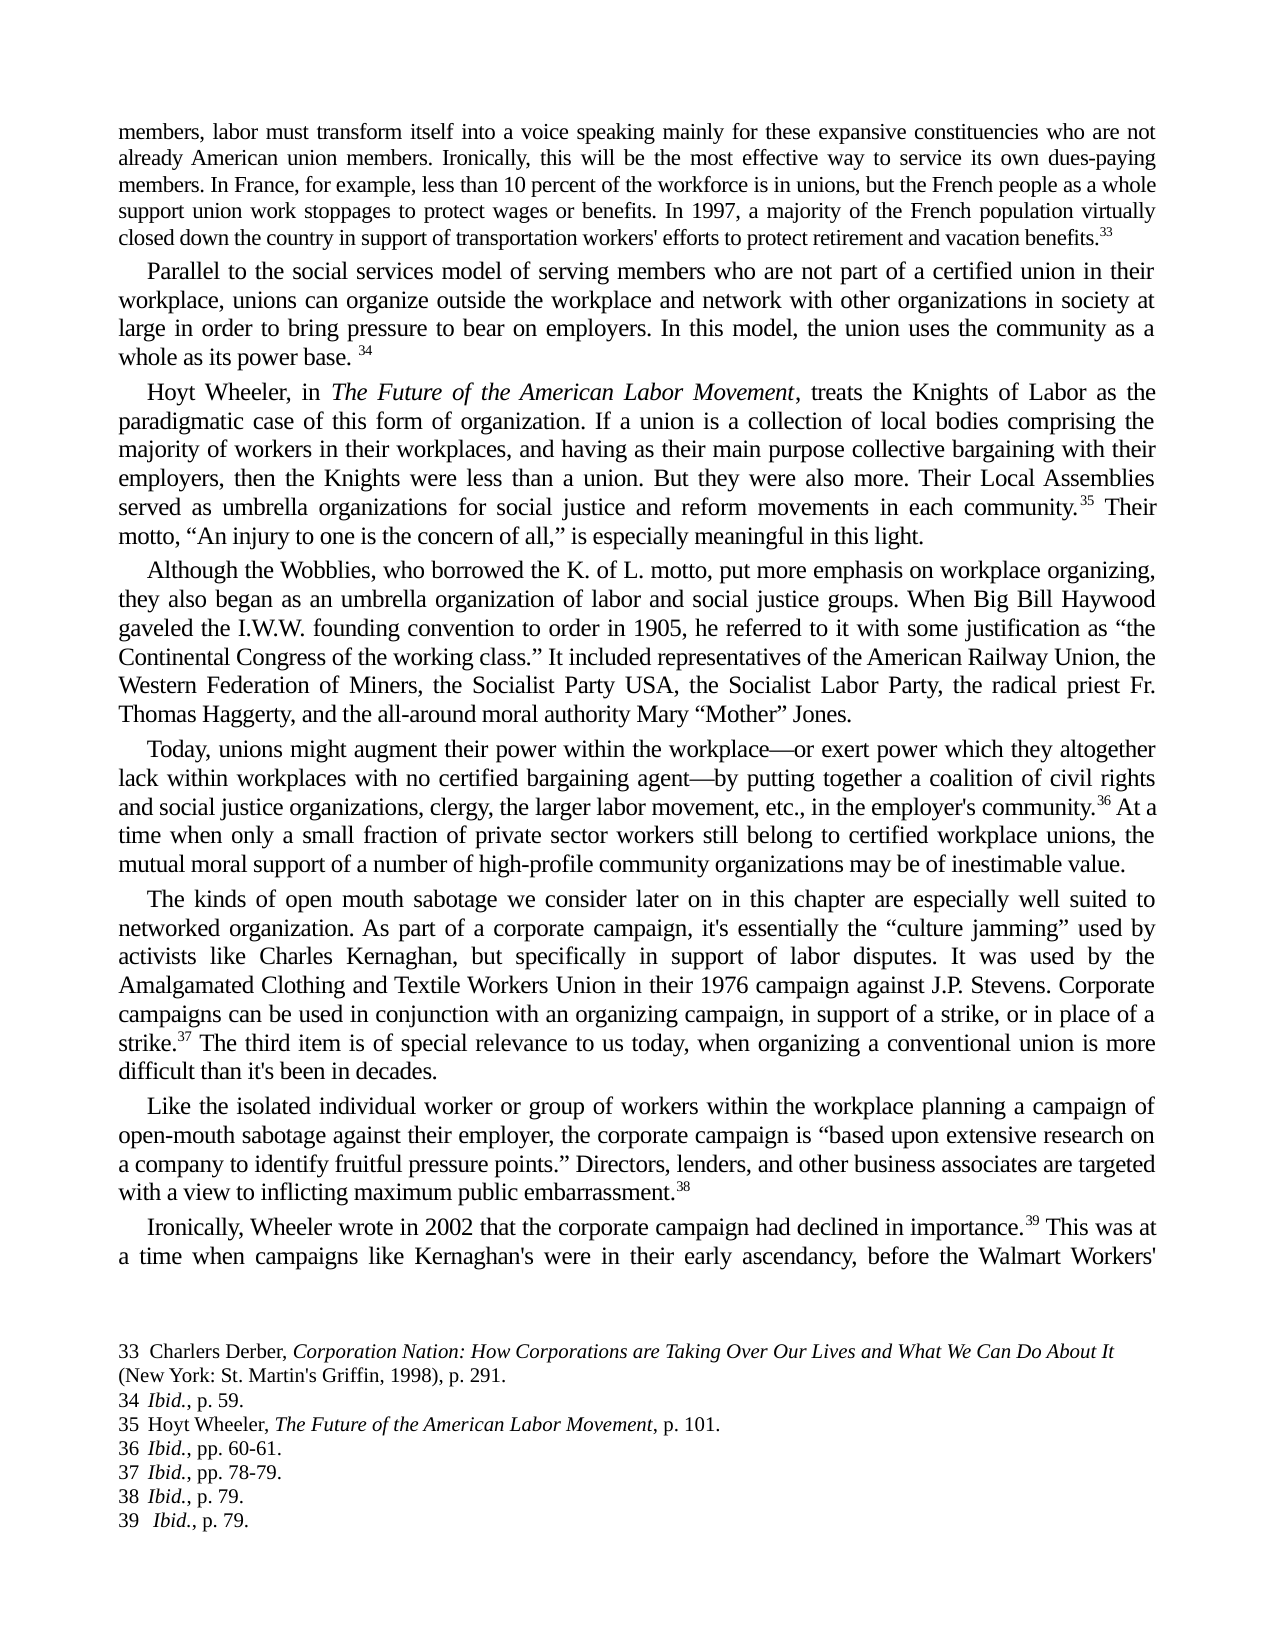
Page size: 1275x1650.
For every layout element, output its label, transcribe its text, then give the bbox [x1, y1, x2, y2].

text Ironically, Wheeler wrote in 2002 that the corporate campaign had declined in importance. This was at a time when campaigns like Kernaghan's were in their early ascendancy, before the Walmart Workers' [118, 1212, 1157, 1270]
text Parallel to the social services model of serving members who are not part of a certified union in their workplace, unions can organize outside the workplace and network with other organizations in society at large in order to bring pressure to bear on employers. In this model, the union uses the community as a whole as its power base. [118, 256, 1157, 371]
text Today, unions might augment their power within the workplace—or exert power which they altogether lack within workplaces with no certified bargaining agent—by putting together a coalition of civil rights and social justice organizations, clergy, the larger labor movement, etc., in the employer's community. At a time when only a small fraction of private sector workers still belong to certified workplace unions, the mutual moral support of a number of high-profile community organizations may be of inestimable value. [118, 734, 1157, 878]
text Charlers Derber, Corporation Nation: How Corporations are Taking Over Our Lives and What We Can Do About It (New York: St. Martin's Griffin, 1998), p. 291. [118, 1339, 1157, 1387]
text Ibid., p. 59. [118, 1387, 1157, 1412]
text The kinds of open mouth sabotage we consider later on in this chapter are especially well suited to networked organization. As part of a corporate campaign, it's essentially the “culture jamming” used by activists like Charles Kernaghan, but specifically in support of labor disputes. It was used by the Amalgamated Clothing and Textile Workers Union in their 1976 campaign against J.P. Stevens. Corporate campaigns can be used in conjunction with an organizing campaign, in support of a strike, or in place of a strike. The third item is of special relevance to us today, when organizing a conventional union is more difficult than it's been in decades. [118, 884, 1157, 1085]
text Like the isolated individual worker or group of workers within the workplace planning a campaign of open-mouth sabotage against their employer, the corporate campaign is “based upon extensive research on a company to identify fruitful pressure points.” Directors, lenders, and other business associates are targeted with a view to inflicting maximum public embarrassment. [118, 1091, 1157, 1206]
text Ibid., pp. 78-79. [118, 1460, 1157, 1484]
text Hoyt Wheeler, in The Future of the American Labor Movement, treats the Knights of Labor as the paradigmatic case of this form of organization. If a union is a collection of local bodies comprising the majority of workers in their workplaces, and having as their main purpose collective bargaining with their employers, then the Knights were less than a union. But they were also more. Their Local Assemblies served as umbrella organizations for social justice and reform movements in each community. Their motto, “An injury to one is the concern of all,” is especially meaningful in this light. [118, 377, 1157, 549]
text members, labor must transform itself into a voice speaking mainly for these expansive constituencies who are not already American union members. Ironically, this will be the most effective way to service its own dues-paying members. In France, for example, less than 10 percent of the workforce is in unions, but the French people as a whole support union work stoppages to protect wages or benefits. In 1997, a majority of the French population virtually closed down the country in support of transportation workers' efforts to protect retirement and vacation benefits. [118, 118, 1157, 250]
text Hoyt Wheeler, The Future of the American Labor Movement, p. 101. [118, 1412, 1157, 1436]
text Ibid., p. 79. [118, 1508, 1157, 1532]
text Although the Wobblies, who borrowed the K. of L. motto, put more emphasis on workplace organizing, they also began as an umbrella organization of labor and social justice groups. When Big Bill Haywood gaveled the I.W.W. founding convention to order in 1905, he referred to it with some justification as “the Continental Congress of the working class.” It included representatives of the American Railway Union, the Western Federation of Miners, the Socialist Party USA, the Socialist Labor Party, the radical priest Fr. Thomas Haggerty, and the all-around moral authority Mary “Mother” Jones. [118, 556, 1157, 728]
text Ibid., pp. 60-61. [118, 1436, 1157, 1460]
text Ibid., p. 79. [118, 1484, 1157, 1508]
